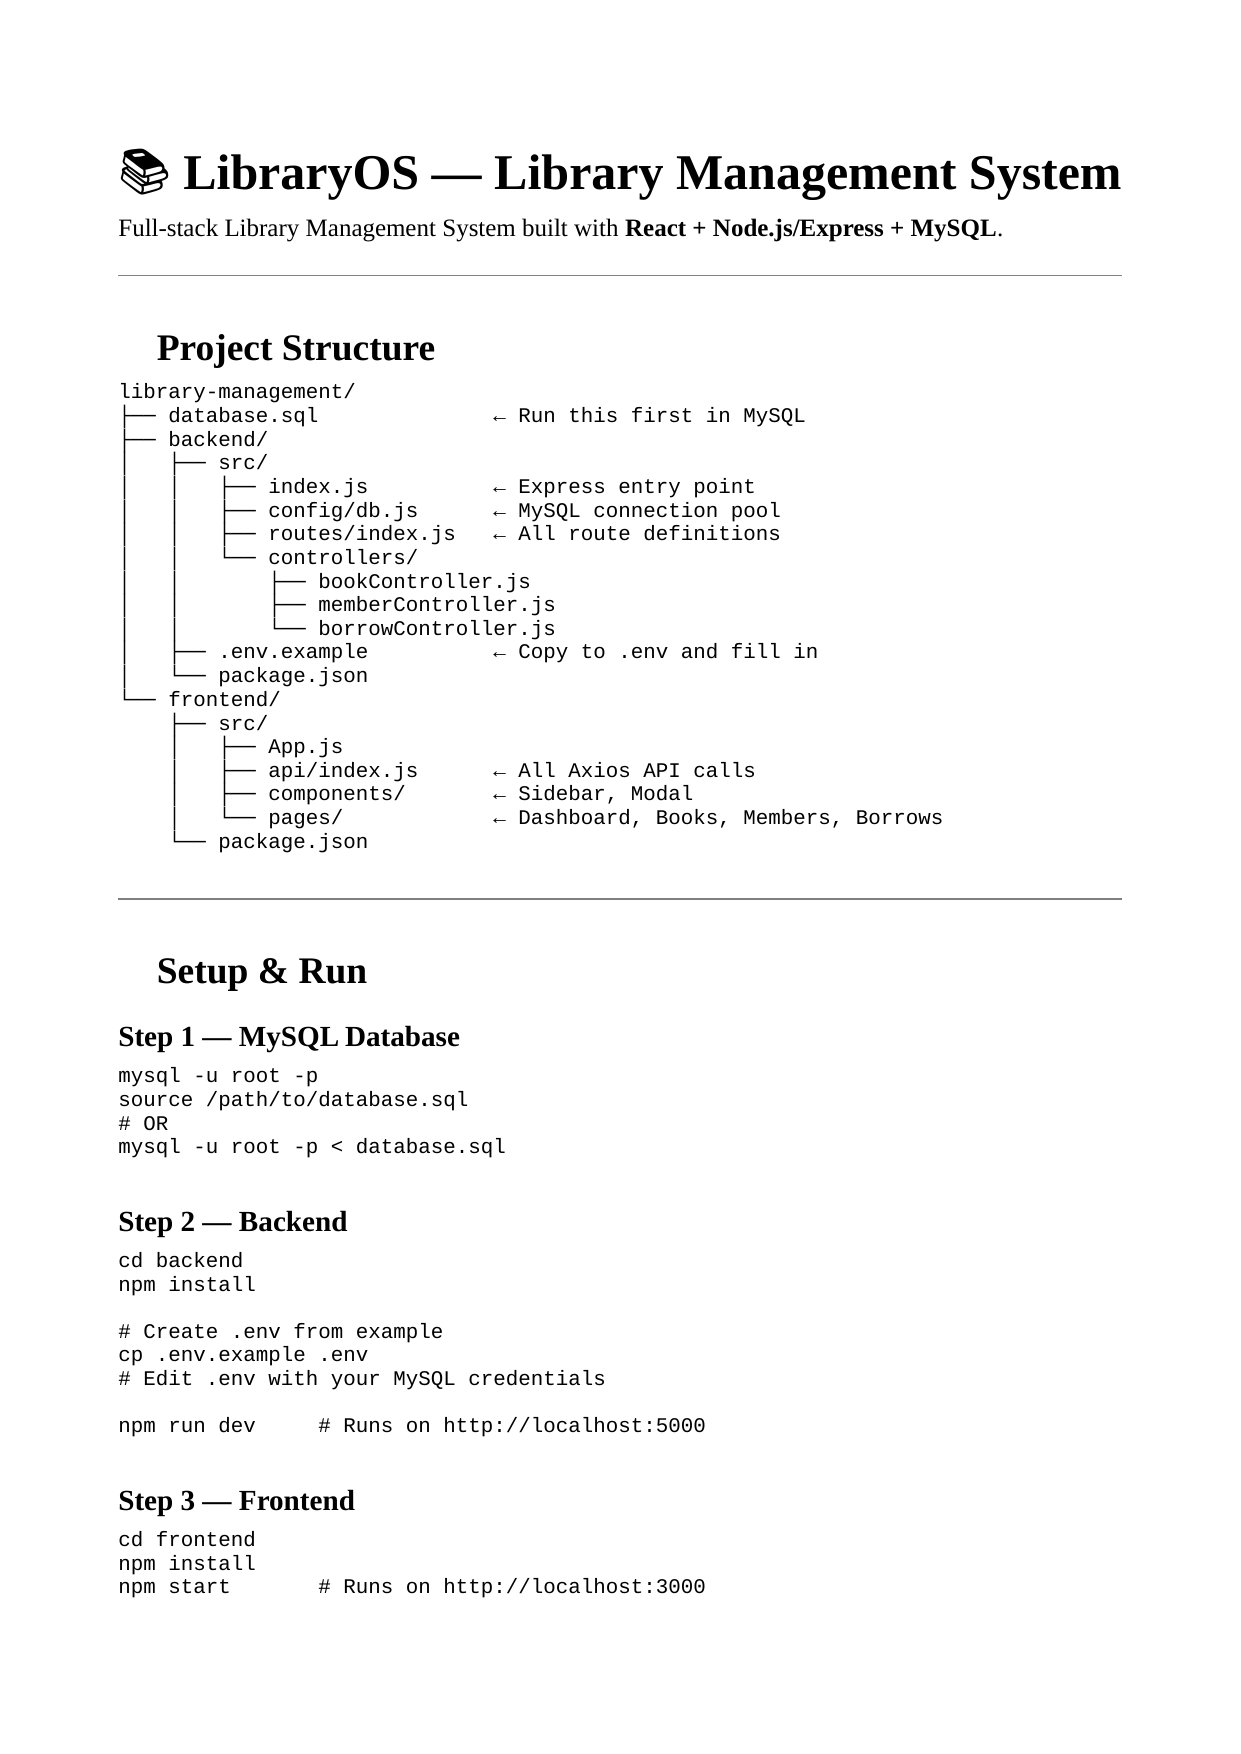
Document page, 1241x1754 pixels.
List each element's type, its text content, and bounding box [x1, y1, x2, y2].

text npm start # Runs on http://localhost:3000 [118, 1576, 1122, 1600]
text │ ├── api/index.js ← All Axios API calls [118, 760, 174, 783]
text │ ├── api/index.js ← All Axios API calls [175, 760, 224, 783]
subtitle 📚 LibraryOS — Library Management System [118, 143, 1122, 201]
text │ │ ├── bookController.js [175, 571, 274, 594]
text source /path/to/database.sql [118, 1089, 1122, 1112]
text │ │ └── controllers/ [118, 547, 1122, 571]
text │ │ ├── bookController.js [275, 571, 1122, 594]
text ├── backend/ [125, 429, 1122, 452]
subtitle Step 1 — MySQL Database [118, 1019, 1122, 1053]
subtitle Step 2 — Backend [118, 1204, 1122, 1237]
text mysql -u root -p [118, 1065, 1122, 1089]
text │ ├── src/ [118, 452, 1122, 476]
text └── frontend/ [118, 689, 1122, 712]
text │ ├── App.js [118, 736, 1122, 760]
text │ ├── .env.example ← Copy to .env and fill in [118, 642, 1122, 665]
text │ │ ├── index.js ← Express entry point [118, 476, 1122, 500]
text ├── database.sql ← Run this first in MySQL [118, 405, 1122, 429]
text npm install [118, 1553, 1122, 1576]
text # Create .env from example [118, 1321, 1122, 1344]
text mysql -u root -p < database.sql [118, 1136, 1122, 1160]
subtitle 📁 Project Structure [118, 326, 1122, 369]
text Full-stack Library Management System built with React + Node.js/Express + MySQL. [118, 213, 1122, 242]
text │ │ ├── config/db.js ← MySQL connection pool [125, 500, 174, 523]
text cd backend [118, 1250, 1122, 1273]
subtitle 🚀 Setup & Run [118, 949, 1122, 992]
text # OR [118, 1112, 1122, 1136]
text │ └── pages/ ← Dashboard, Books, Members, Borrows [118, 807, 1122, 831]
text │ │ └── borrowController.js [125, 618, 174, 642]
text npm run dev # Runs on http://localhost:5000 [118, 1415, 1122, 1439]
text │ │ ├── config/db.js ← MySQL connection pool [175, 500, 224, 523]
text │ │ └── borrowController.js [175, 618, 1122, 642]
text npm install [118, 1273, 1122, 1297]
text │ │ ├── memberController.js [118, 594, 1122, 618]
text library-management/ [118, 381, 1122, 405]
text │ │ ├── routes/index.js ← All route definitions [118, 523, 1122, 547]
text │ ├── api/index.js ← All Axios API calls [225, 760, 1122, 783]
text │ │ ├── config/db.js ← MySQL connection pool [225, 500, 1122, 523]
text cp .env.example .env [118, 1344, 1122, 1368]
text └── package.json [118, 831, 1122, 854]
text │ ├── components/ ← Sidebar, Modal [118, 783, 1122, 807]
text │ └── package.json [118, 665, 1122, 689]
text ├── src/ [118, 712, 1122, 736]
subtitle Step 3 — Frontend [118, 1483, 1122, 1517]
text # Edit .env with your MySQL credentials [118, 1368, 1122, 1392]
text cd frontend [118, 1529, 1122, 1553]
text │ │ ├── bookController.js [125, 571, 174, 594]
